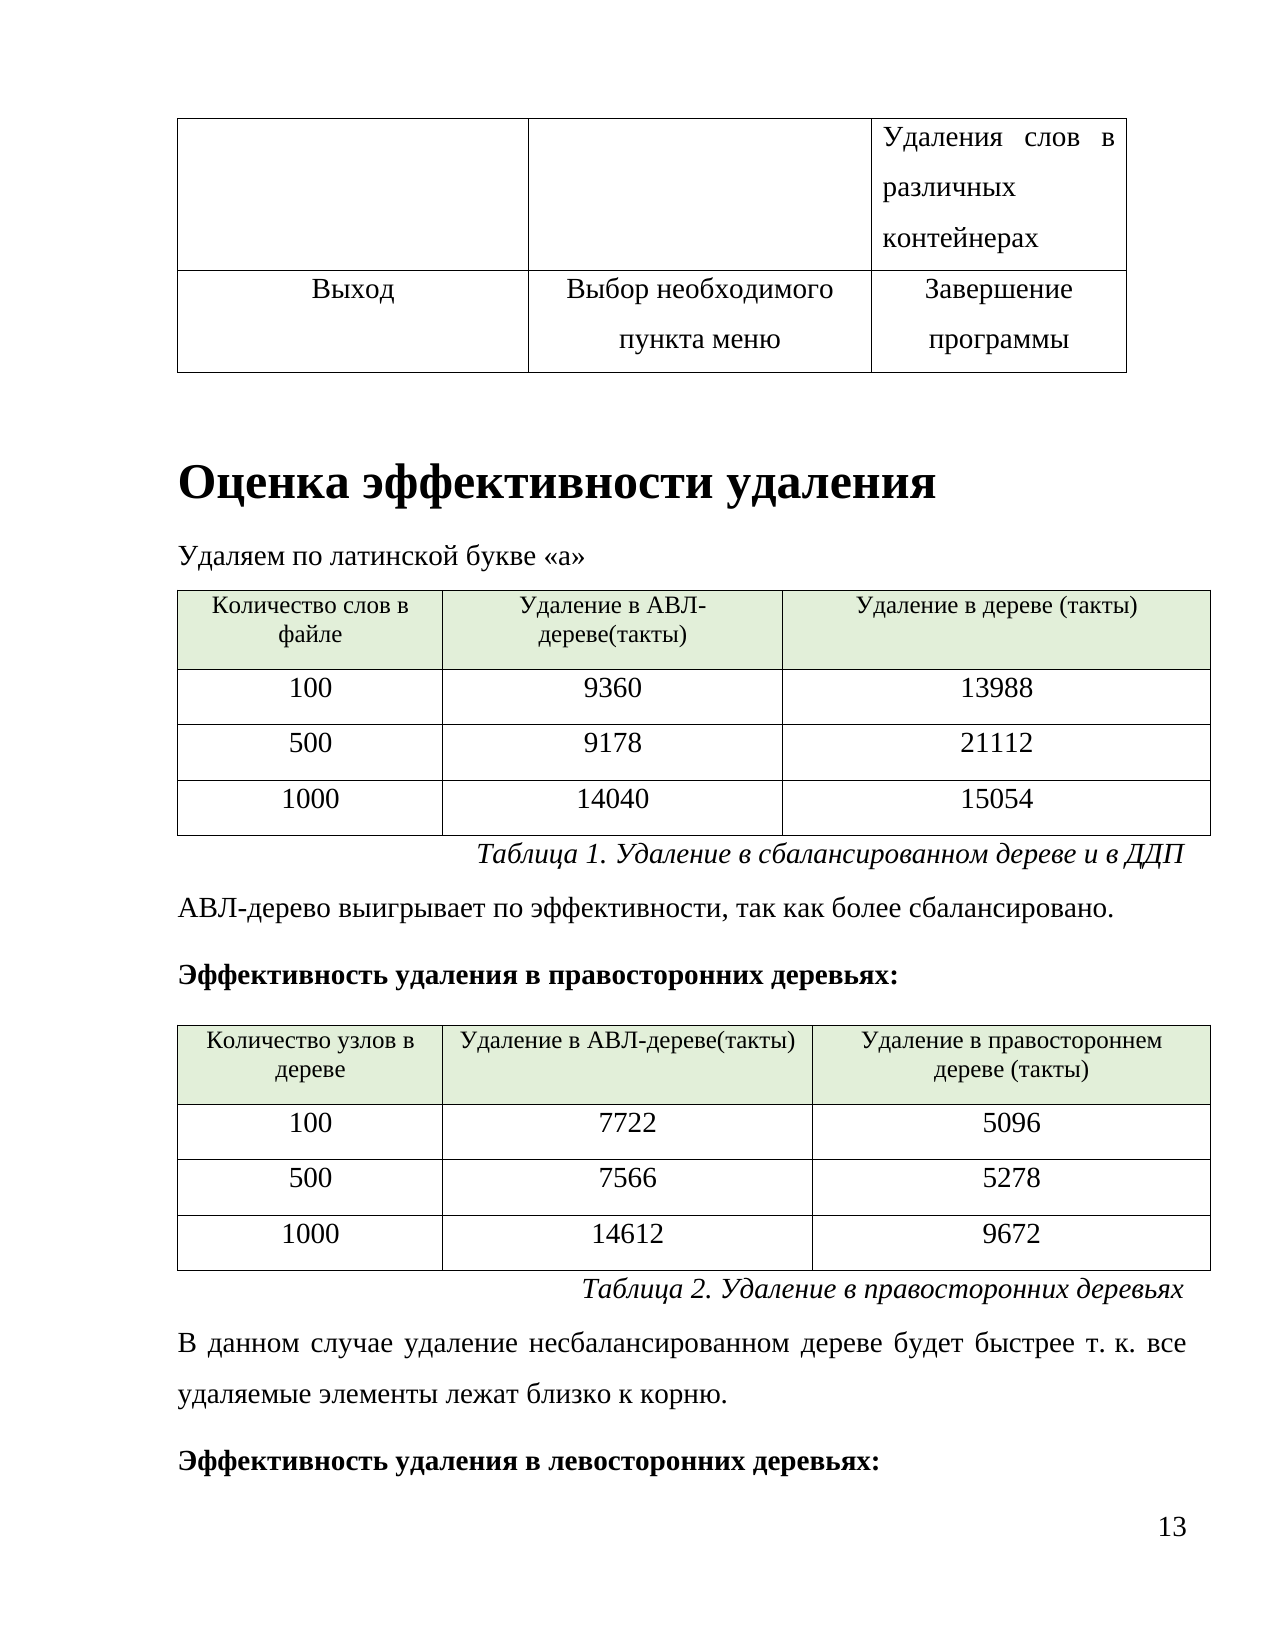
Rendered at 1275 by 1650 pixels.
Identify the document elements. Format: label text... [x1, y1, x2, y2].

table_cell 13988 [783, 670, 1210, 724]
table_header Удаление в правостороннем дереве (такты) [813, 1026, 1210, 1104]
table_cell 9672 [813, 1216, 1210, 1270]
table_cell 100 [178, 670, 442, 724]
table_cell 14612 [443, 1216, 812, 1270]
table_header Удаление в дереве (такты) [783, 591, 1210, 669]
table_cell 21112 [783, 725, 1210, 780]
table_cell Выход [178, 271, 528, 372]
table_header Удаление в АВЛ-дереве(такты) [443, 1026, 812, 1104]
text Эффективность удаления в правосторонних деревьях: [177, 957, 1186, 991]
table_cell - [529, 119, 871, 270]
table_cell Завершение программы [872, 271, 1126, 372]
text Таблица 1. Удаление в сбалансированном дереве и в ДДП [177, 836, 1186, 870]
text Удаляем по латинской букве «а» [177, 538, 1186, 571]
text Таблица 2. Удаление в правосторонних деревьях [177, 1271, 1186, 1305]
table_cell Удаления слов в различных контейнерах [872, 119, 1126, 270]
text Эффективность удаления в левосторонних деревьях: [177, 1443, 1186, 1476]
subtitle Оценка эффективности удаления [177, 451, 1186, 509]
table_cell 500 [178, 1160, 442, 1215]
table_cell 9178 [443, 725, 782, 780]
table_cell 5278 [813, 1160, 1210, 1215]
table_cell 1000 [178, 1216, 442, 1270]
table_cell 5096 [813, 1105, 1210, 1159]
table_header Количество слов в файле [178, 591, 442, 669]
table_cell 7566 [443, 1160, 812, 1215]
table_cell 7722 [443, 1105, 812, 1159]
table_cell Выбор необходимого пункта меню [529, 271, 871, 372]
text АВЛ-дерево выигрывает по эффективности, так как более сбалансировано. [177, 891, 1186, 924]
table_cell 15054 [783, 781, 1210, 835]
table_cell 100 [178, 1105, 442, 1159]
table_cell 1000 [178, 781, 442, 835]
table_cell 9360 [443, 670, 782, 724]
table_cell 14040 [443, 781, 782, 835]
text В данном случае удаление несбалансированном дереве будет быстрее т. к. все удаляемые элементы лежат близко к корню. [177, 1326, 1186, 1409]
table_header Количество узлов в дереве [178, 1026, 442, 1104]
table_header Удаление в АВЛ-дереве(такты) [443, 591, 782, 669]
table_cell 500 [178, 725, 442, 780]
table_cell [178, 119, 528, 270]
